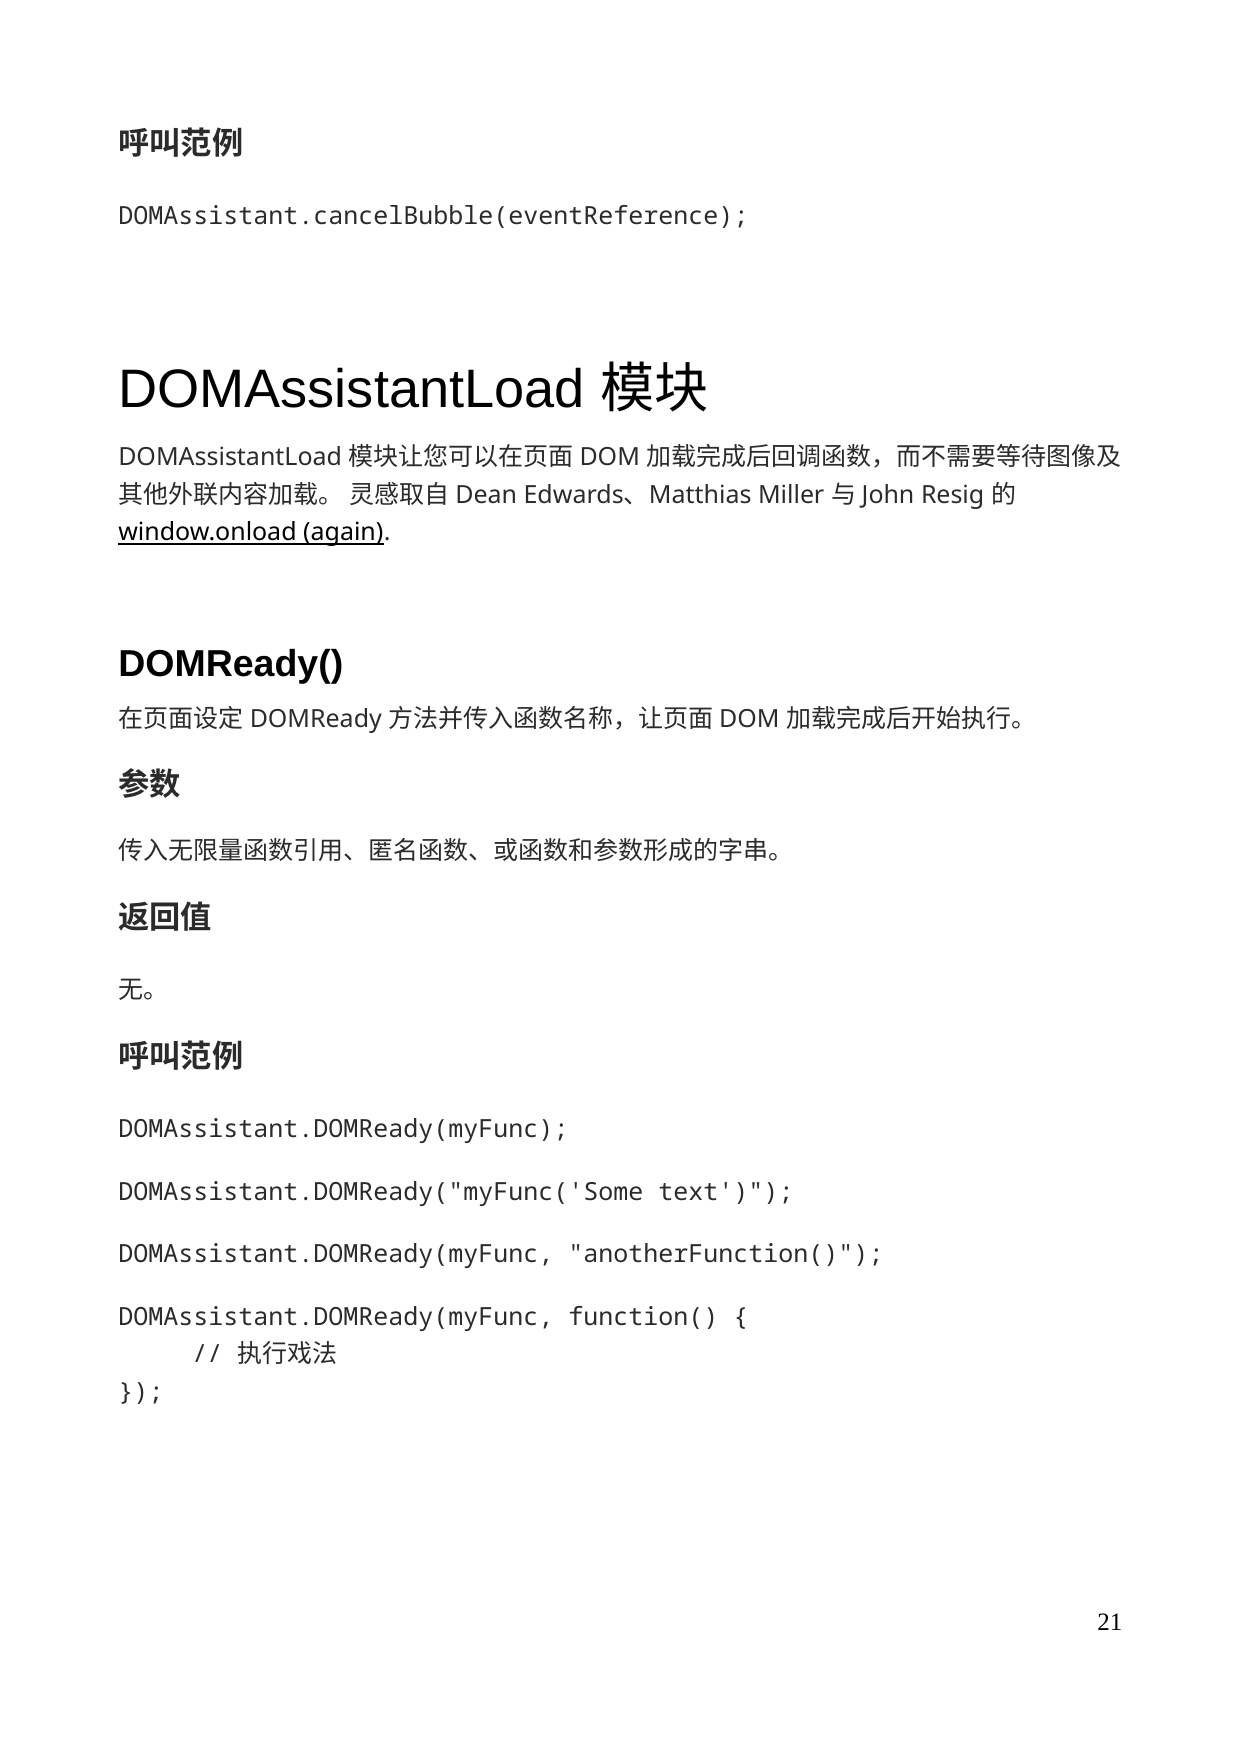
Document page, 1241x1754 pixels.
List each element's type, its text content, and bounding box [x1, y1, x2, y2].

text DOMAssistant.DOMReady("myFunc('Some text')"); [118, 1170, 1122, 1207]
text 呼叫范例 [118, 118, 1122, 163]
subtitle DOMReady() [118, 598, 1122, 684]
text 返回值 [118, 892, 1122, 937]
text DOMAssistant.DOMReady(myFunc, "anotherFunction()"); [118, 1232, 1122, 1270]
text DOMAssistantLoad 模块让您可以在页面 DOM 加载完成后回调函数，而不需要等待图像及其他外联内容加载。 灵感取自 Dean Edwards、Matthias Miller 与 John Resig 的 window.onload (again). [118, 436, 1122, 548]
text DOMAssistant.cancelBubble(eventReference); [118, 194, 1122, 232]
text 参数 [118, 759, 1122, 804]
subtitle DOMAssistantLoad 模块 [118, 344, 1122, 423]
text 传入无限量函数引用、匿名函数、或函数和参数形成的字串。 [118, 829, 1122, 867]
text 无。 [118, 968, 1122, 1006]
text DOMAssistant.DOMReady(myFunc); [118, 1107, 1122, 1145]
text DOMAssistant.DOMReady(myFunc, function() { // 执行戏法 }); [118, 1295, 1122, 1407]
text 呼叫范例 [118, 1031, 1122, 1076]
text 在页面设定 DOMReady 方法并传入函数名称，让页面 DOM 加载完成后开始执行。 [118, 697, 1122, 734]
